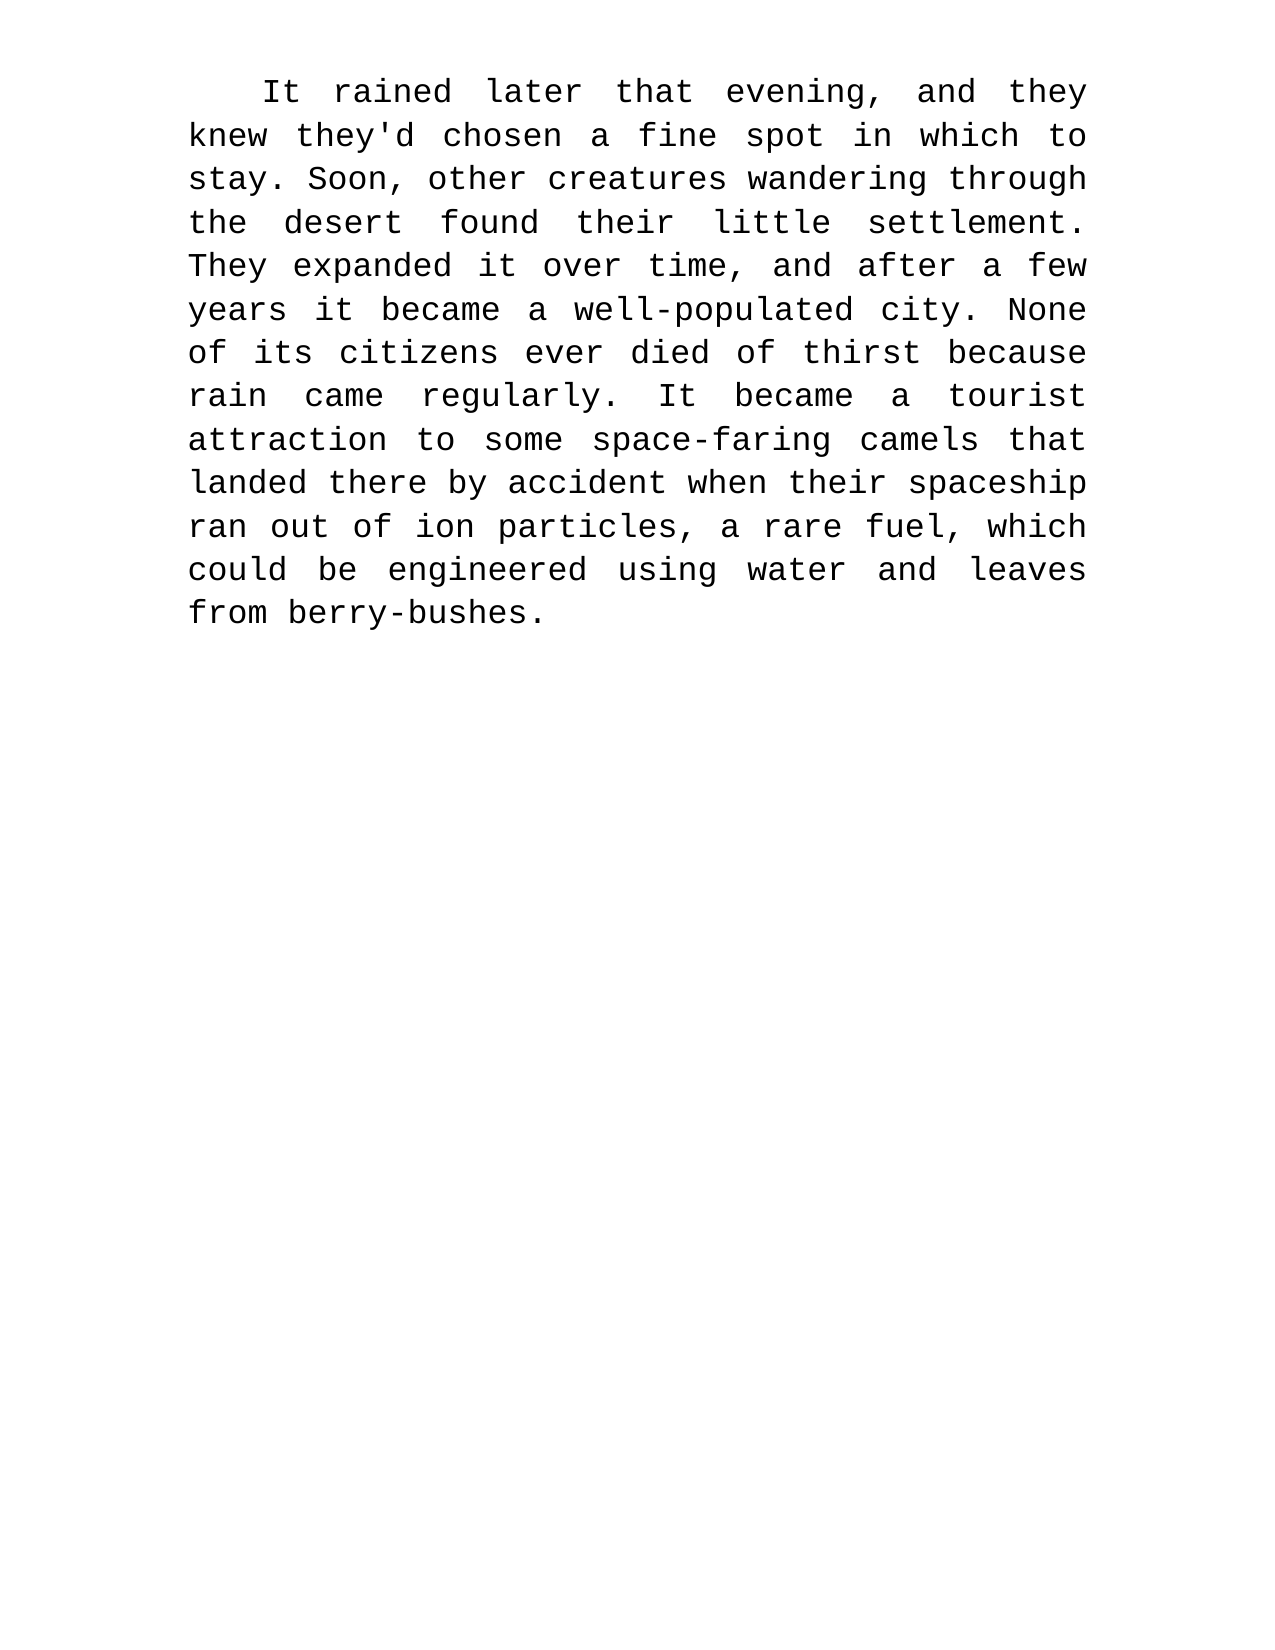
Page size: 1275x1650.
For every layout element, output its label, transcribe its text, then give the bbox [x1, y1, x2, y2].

text It rained later that evening, and they knew they'd chosen a fine spot in which to stay. Soon, other creatures wandering through the desert found their little settlement. They expanded it over time, and after a few years it became a well-populated city. None of its citizens ever died of thirst because rain came regularly. It became a tourist attraction to some space-faring camels that landed there by accident when their spaceship ran out of ion particles, a rare fuel, which could be engineered using water and leaves from berry-bushes. [187, 75, 1087, 634]
